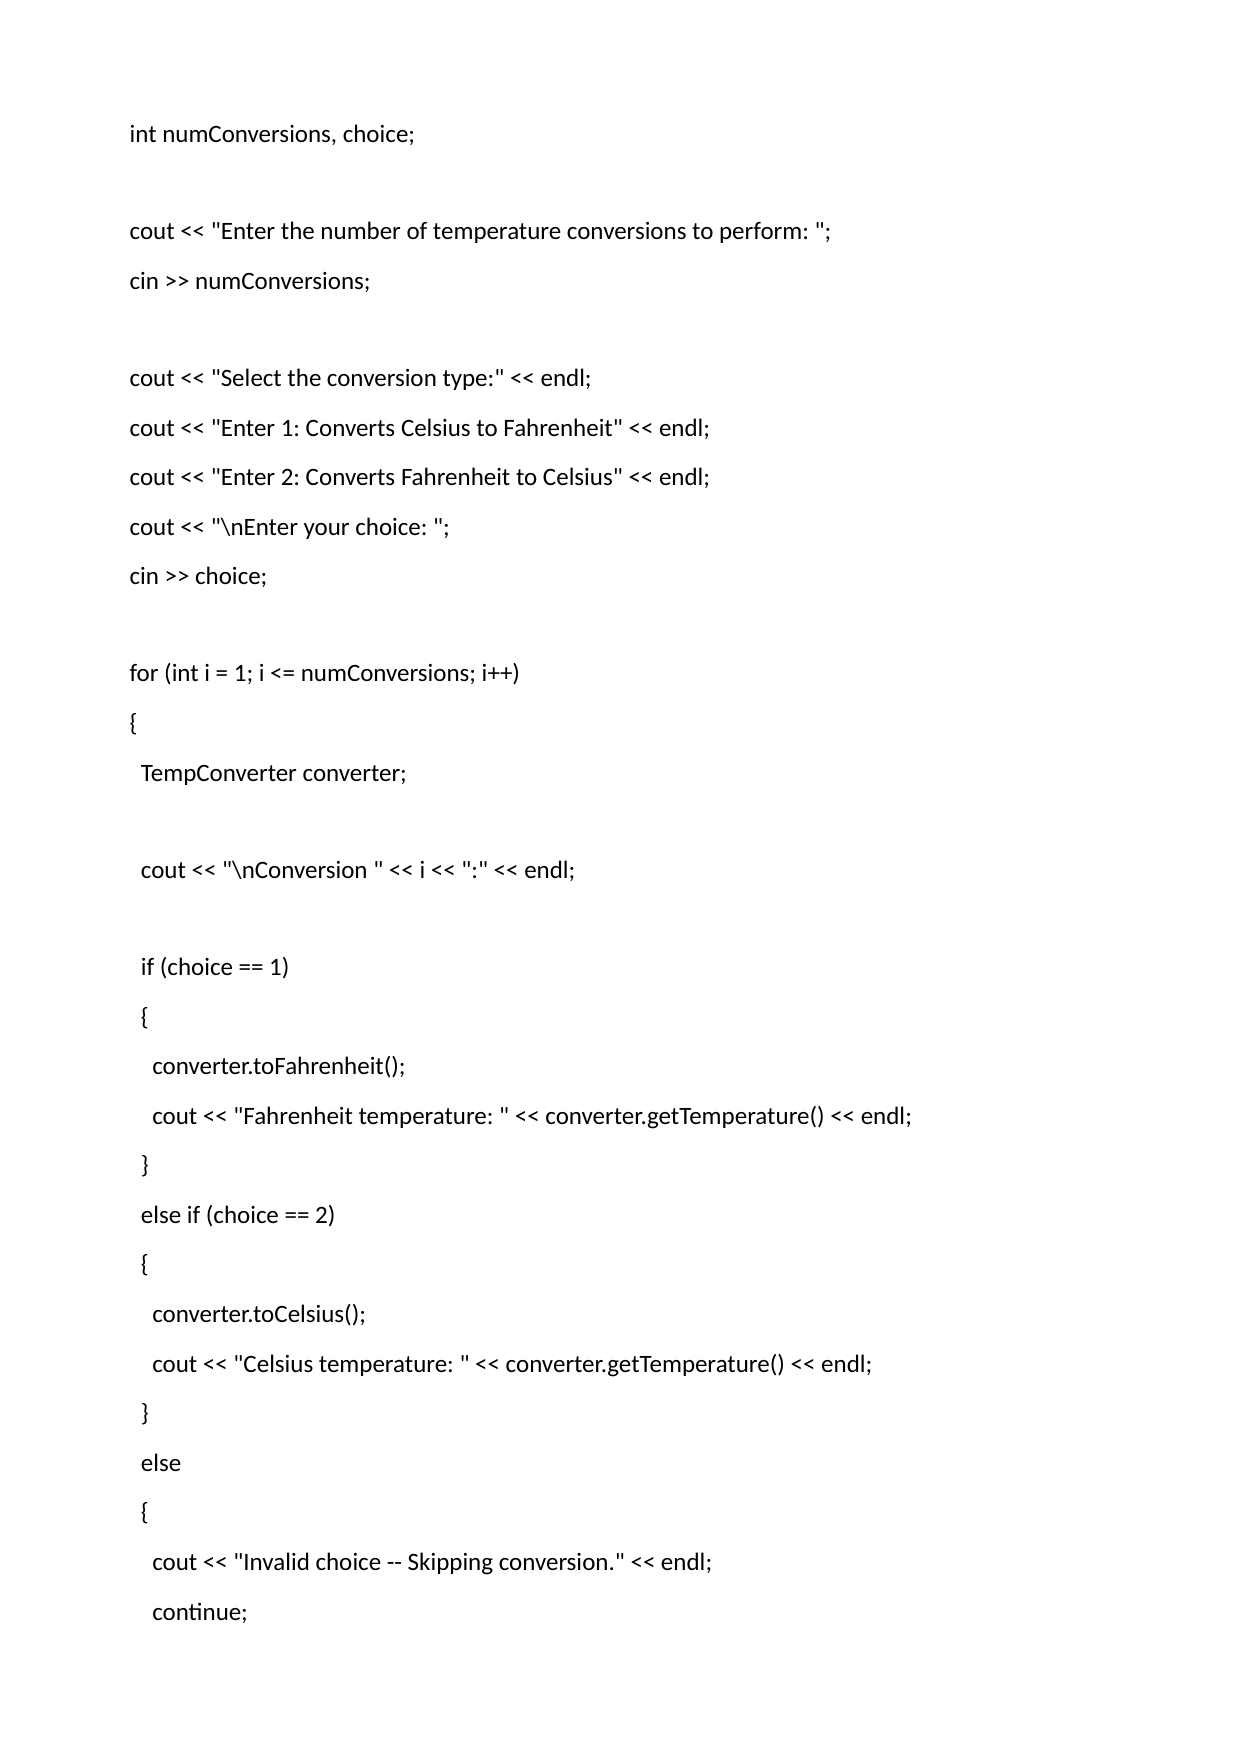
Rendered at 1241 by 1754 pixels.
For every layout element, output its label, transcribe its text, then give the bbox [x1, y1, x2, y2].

text cout << "Enter 1: Converts Celsius to Fahrenheit" << endl; [118, 412, 1122, 442]
text cout << "Celsius temperature: " << converter.getTemperature() << endl; [118, 1348, 1122, 1378]
text else if (choice == 2) [118, 1199, 1122, 1229]
text converter.toCelsius(); [118, 1298, 1122, 1329]
text if (choice == 1) [118, 951, 1122, 982]
text cout << "\nEnter your choice: "; [118, 511, 1122, 541]
text cout << "Enter the number of temperature conversions to perform: "; [118, 215, 1122, 246]
text cin >> numConversions; [118, 265, 1122, 295]
text } [118, 1149, 1122, 1180]
text { [118, 1249, 1122, 1279]
text cout << "Fahrenheit temperature: " << converter.getTemperature() << endl; [118, 1100, 1122, 1130]
text cout << "\nConversion " << i << ":" << endl; [118, 854, 1122, 884]
text cout << "Invalid choice -- Skipping conversion." << endl; [118, 1546, 1122, 1577]
text { [118, 1001, 1122, 1031]
text cin >> choice; [118, 560, 1122, 591]
text else [118, 1447, 1122, 1477]
text cout << "Select the conversion type:" << endl; [118, 362, 1122, 393]
text { [118, 1497, 1122, 1527]
text continue; [118, 1596, 1122, 1626]
text } [118, 1397, 1122, 1428]
text cout << "Enter 2: Converts Fahrenheit to Celsius" << endl; [118, 461, 1122, 492]
text { [118, 707, 1122, 738]
text for (int i = 1; i <= numConversions; i++) [118, 658, 1122, 688]
text converter.toFahrenheit(); [118, 1050, 1122, 1081]
text TempConverter converter; [118, 757, 1122, 787]
text int numConversions, choice; [118, 118, 1122, 149]
